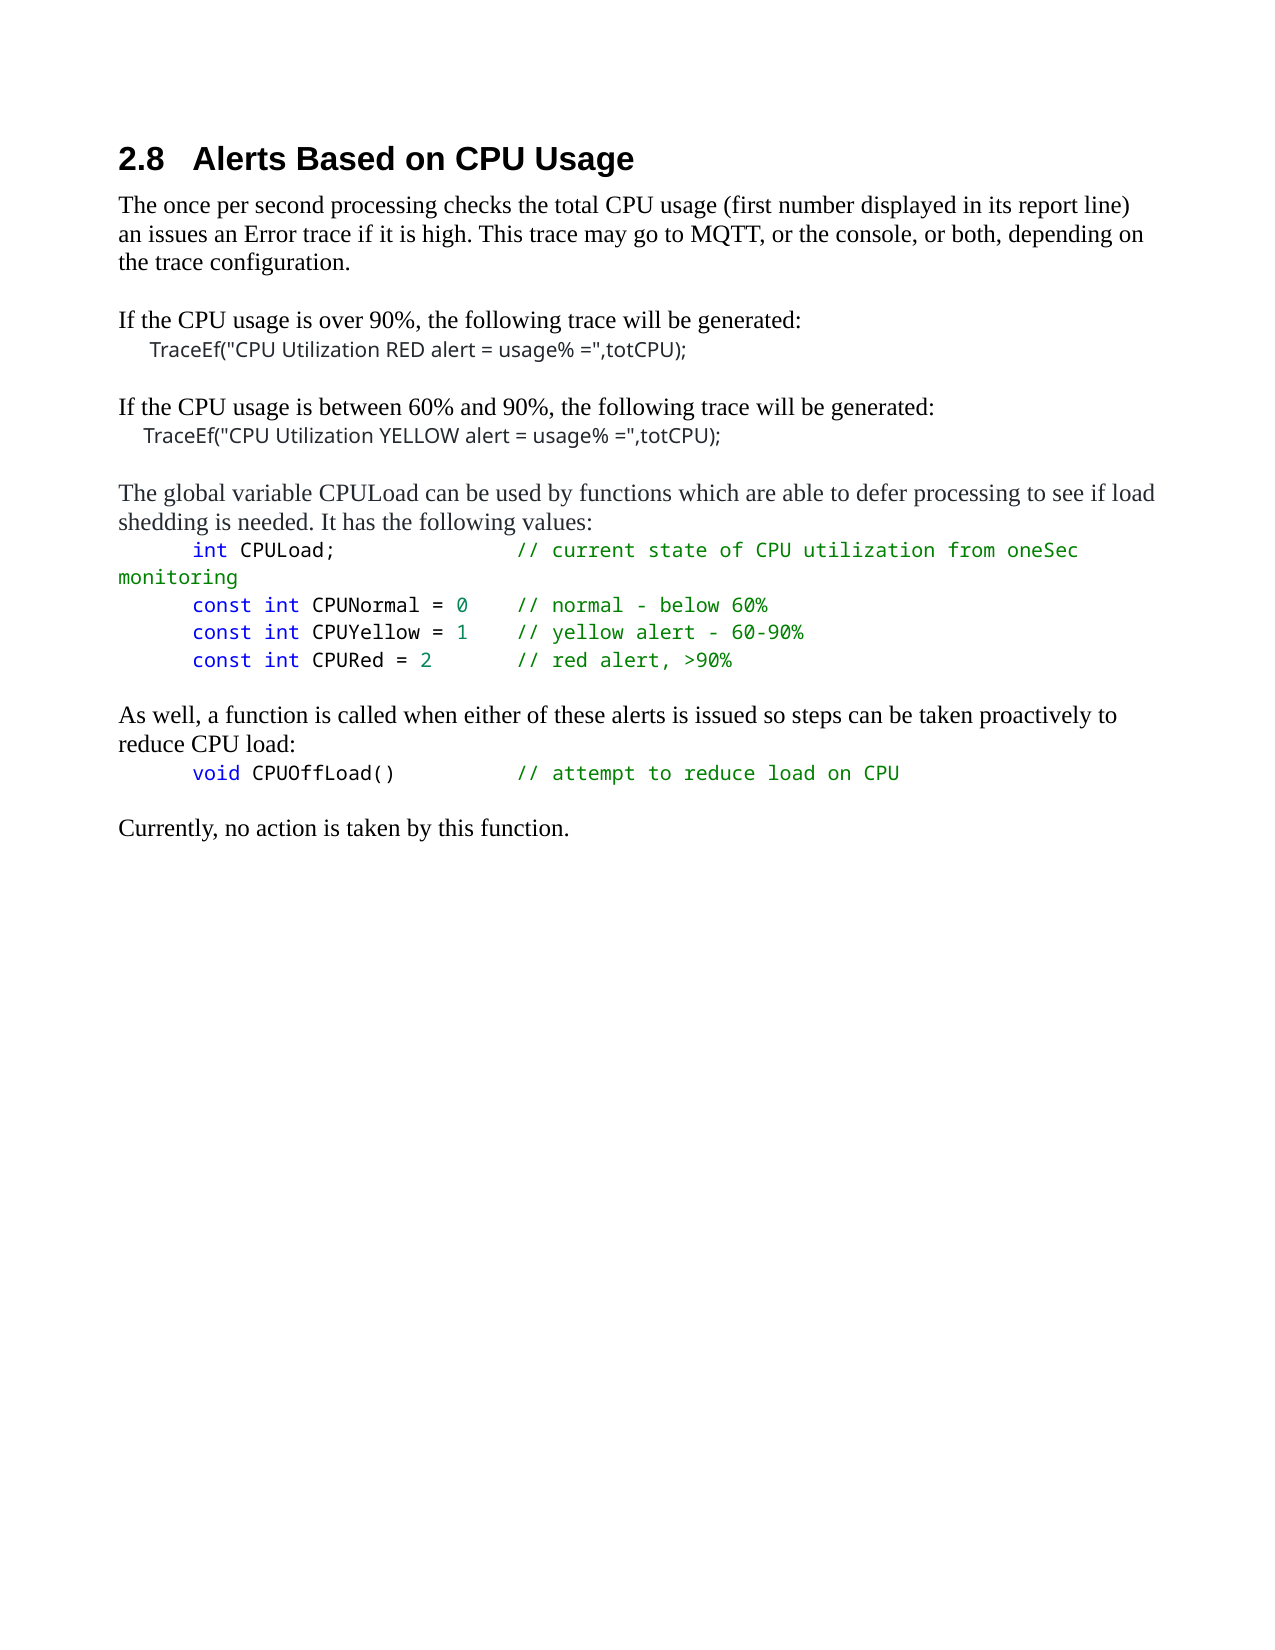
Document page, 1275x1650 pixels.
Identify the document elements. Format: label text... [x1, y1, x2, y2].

text The global variable CPULoad can be used by functions which are able to defer processing to see if load shedding is needed. It has the following values: [118, 478, 1157, 536]
text Currently, no action is taken by this function. [118, 813, 1157, 842]
text TraceEf("CPU Utilization YELLOW alert = usage% =",totCPU); [118, 421, 1157, 450]
text The once per second processing checks the total CPU usage (first number displayed in its report line) an issues an Error trace if it is high. This trace may go to MQTT, or the console, or both, depending on the trace configuration. [118, 190, 1157, 276]
text const int CPUNormal = 0 // normal - below 60% [118, 591, 1157, 618]
text void CPUOffLoad() // attempt to reduce load on CPU [118, 758, 1157, 786]
text If the CPU usage is between 60% and 90%, the following trace will be generated: [118, 392, 1157, 421]
text const int CPUYellow = 1 // yellow alert - 60-90% [118, 618, 1157, 646]
text If the CPU usage is over 90%, the following trace will be generated: TraceEf("CPU Utilization RED alert = usage% =",totCPU); [118, 305, 1157, 363]
subtitle Alerts Based on CPU Usage [118, 139, 1157, 177]
text const int CPURed = 2 // red alert, >90% [118, 646, 1157, 673]
text int CPULoad; // current state of CPU utilization from oneSec monitoring [118, 536, 1157, 591]
text As well, a function is called when either of these alerts is issued so steps can be taken proactively to reduce CPU load: [118, 701, 1157, 758]
